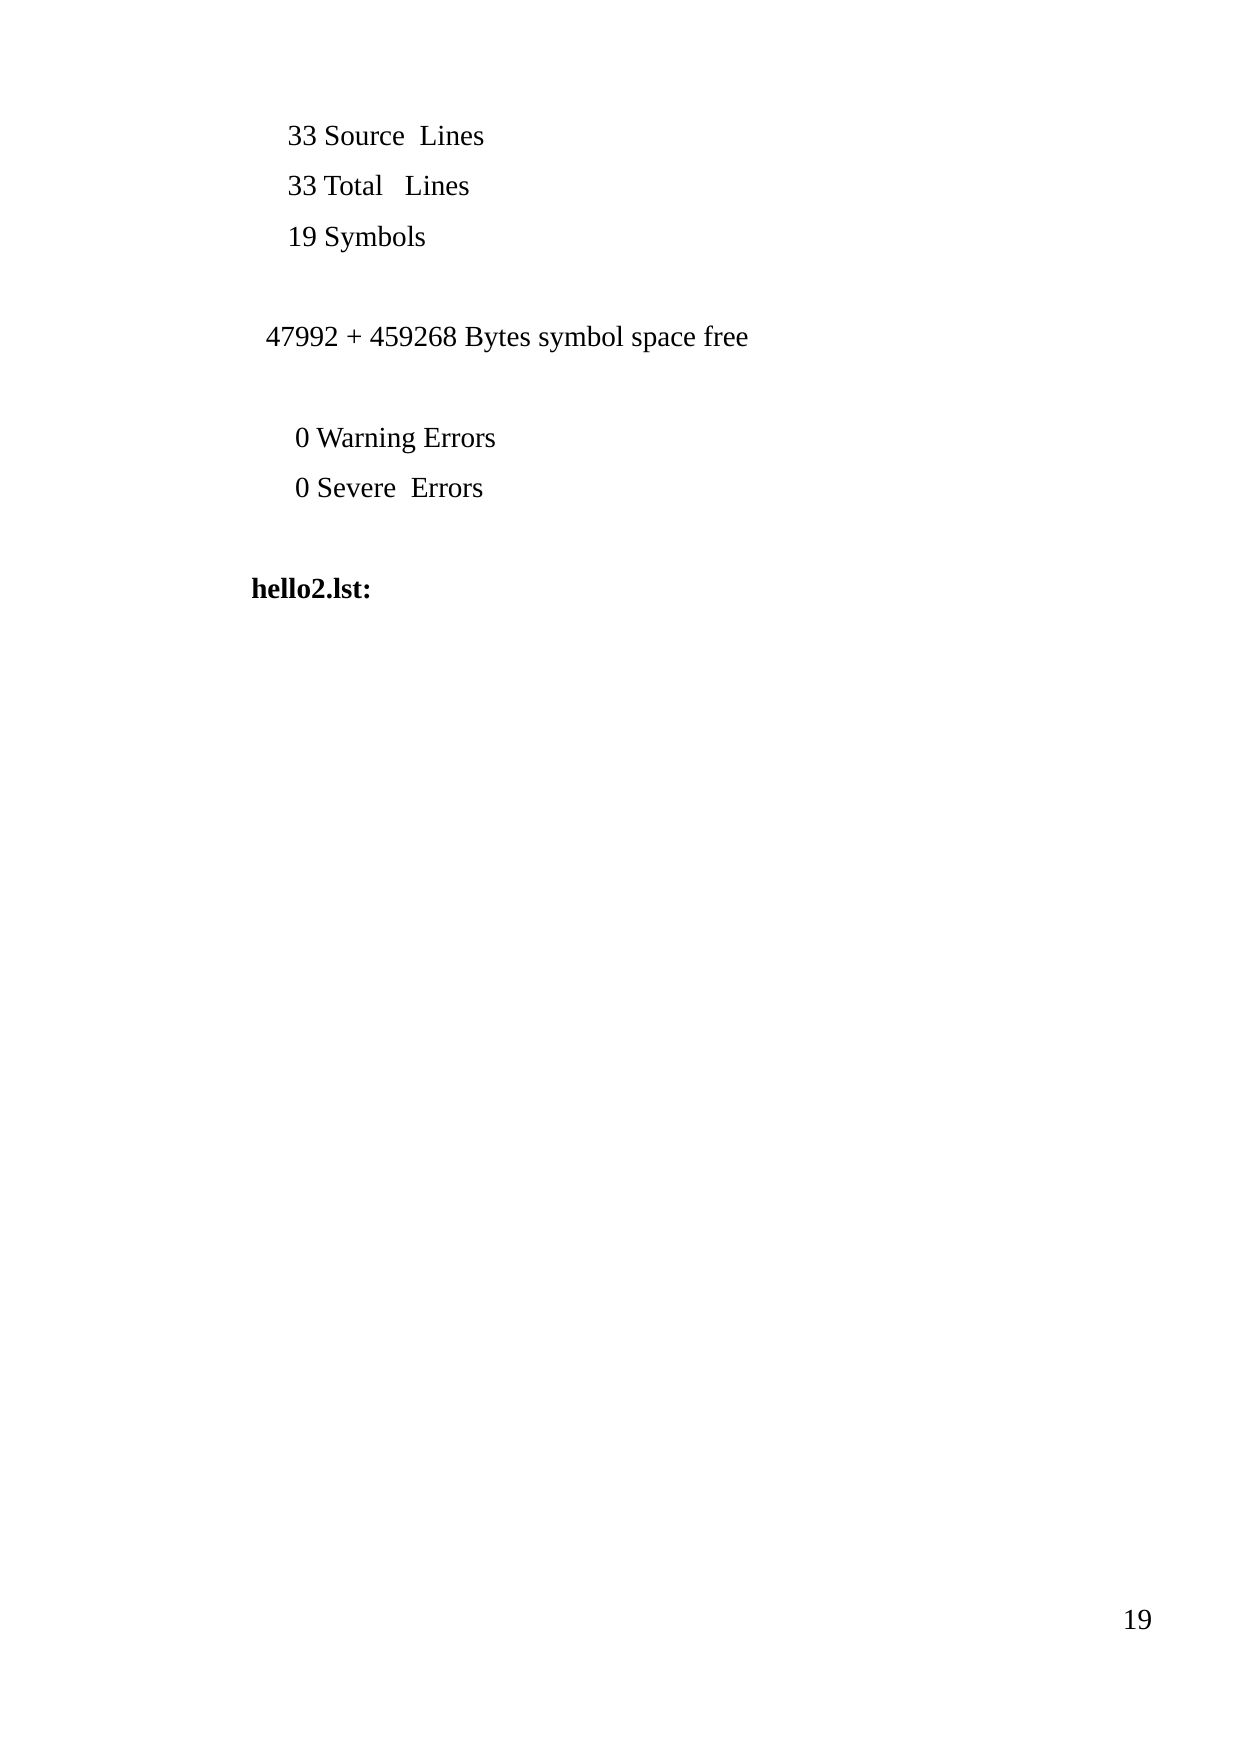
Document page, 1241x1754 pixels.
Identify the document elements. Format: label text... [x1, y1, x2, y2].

text hello2.lst: [177, 571, 1152, 604]
text 33 Source Lines [177, 118, 1152, 152]
text 0 Severe Errors [177, 470, 1152, 504]
text 19 Symbols [177, 219, 1152, 252]
text 47992 + 459268 Bytes symbol space free [177, 319, 1152, 353]
text 33 Total Lines [177, 168, 1152, 202]
text 0 Warning Errors [177, 420, 1152, 453]
